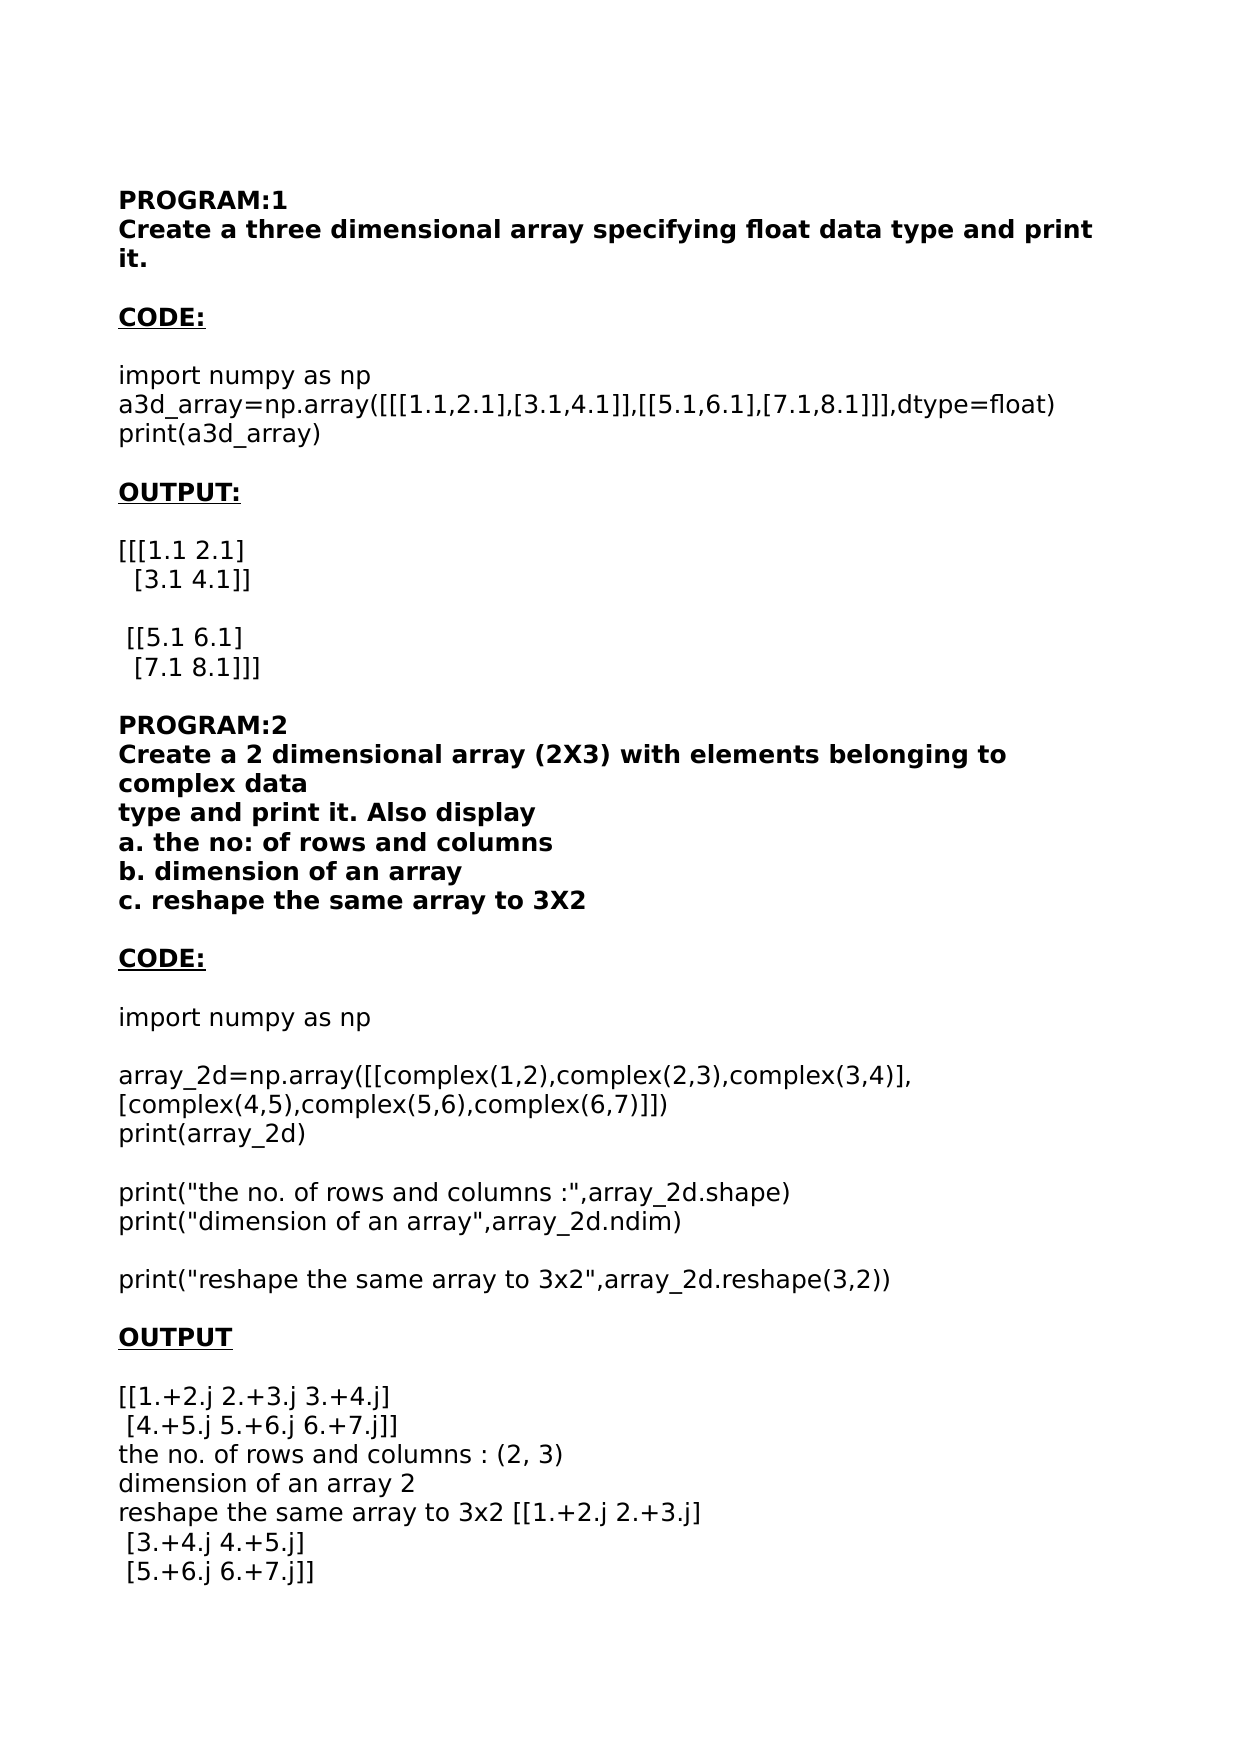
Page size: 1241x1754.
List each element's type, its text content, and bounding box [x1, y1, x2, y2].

text the no. of rows and columns : (2, 3) [118, 1440, 1122, 1469]
text [7.1 8.1]]] [118, 653, 1122, 682]
text dimension of an array 2 [118, 1469, 1122, 1499]
text type and print it. Also display [118, 799, 1122, 828]
text PROGRAM:2 [118, 711, 1122, 740]
text print(array_2d) [118, 1119, 1122, 1149]
text print("reshape the same array to 3x2",array_2d.reshape(3,2)) [118, 1265, 1122, 1294]
text a3d_array=np.array([[[1.1,2.1],[3.1,4.1]],[[5.1,6.1],[7.1,8.1]]],dtype=float) [118, 390, 1122, 419]
text PROGRAM:1 [118, 186, 1122, 215]
text OUTPUT: [118, 478, 1122, 507]
text a. the no: of rows and columns [118, 828, 1122, 857]
text b. dimension of an array [118, 857, 1122, 886]
text [3.1 4.1]] [118, 565, 1122, 594]
text [3.+4.j 4.+5.j] [118, 1528, 1122, 1557]
text CODE: [118, 303, 1122, 332]
text [[5.1 6.1] [118, 624, 1122, 653]
text c. reshape the same array to 3X2 [118, 886, 1122, 915]
text import numpy as np [118, 361, 1122, 390]
text [4.+5.j 5.+6.j 6.+7.j]] [118, 1411, 1122, 1440]
text Create a three dimensional array specifying float data type and print it. [118, 215, 1122, 274]
text OUTPUT [118, 1324, 1122, 1353]
text reshape the same array to 3x2 [[1.+2.j 2.+3.j] [118, 1499, 1122, 1528]
text print(a3d_array) [118, 419, 1122, 449]
text Create a 2 dimensional array (2X3) with elements belonging to complex data [118, 740, 1122, 799]
text array_2d=np.array([[complex(1,2),complex(2,3),complex(3,4)],[complex(4,5),complex(5,6),complex(6,7)]]) [118, 1061, 1122, 1119]
text CODE: [118, 944, 1122, 974]
text [[1.+2.j 2.+3.j 3.+4.j] [118, 1382, 1122, 1411]
text import numpy as np [118, 1003, 1122, 1032]
text [[[1.1 2.1] [118, 536, 1122, 565]
text print("dimension of an array",array_2d.ndim) [118, 1207, 1122, 1236]
text print("the no. of rows and columns :",array_2d.shape) [118, 1178, 1122, 1207]
text [5.+6.j 6.+7.j]] [118, 1557, 1122, 1586]
